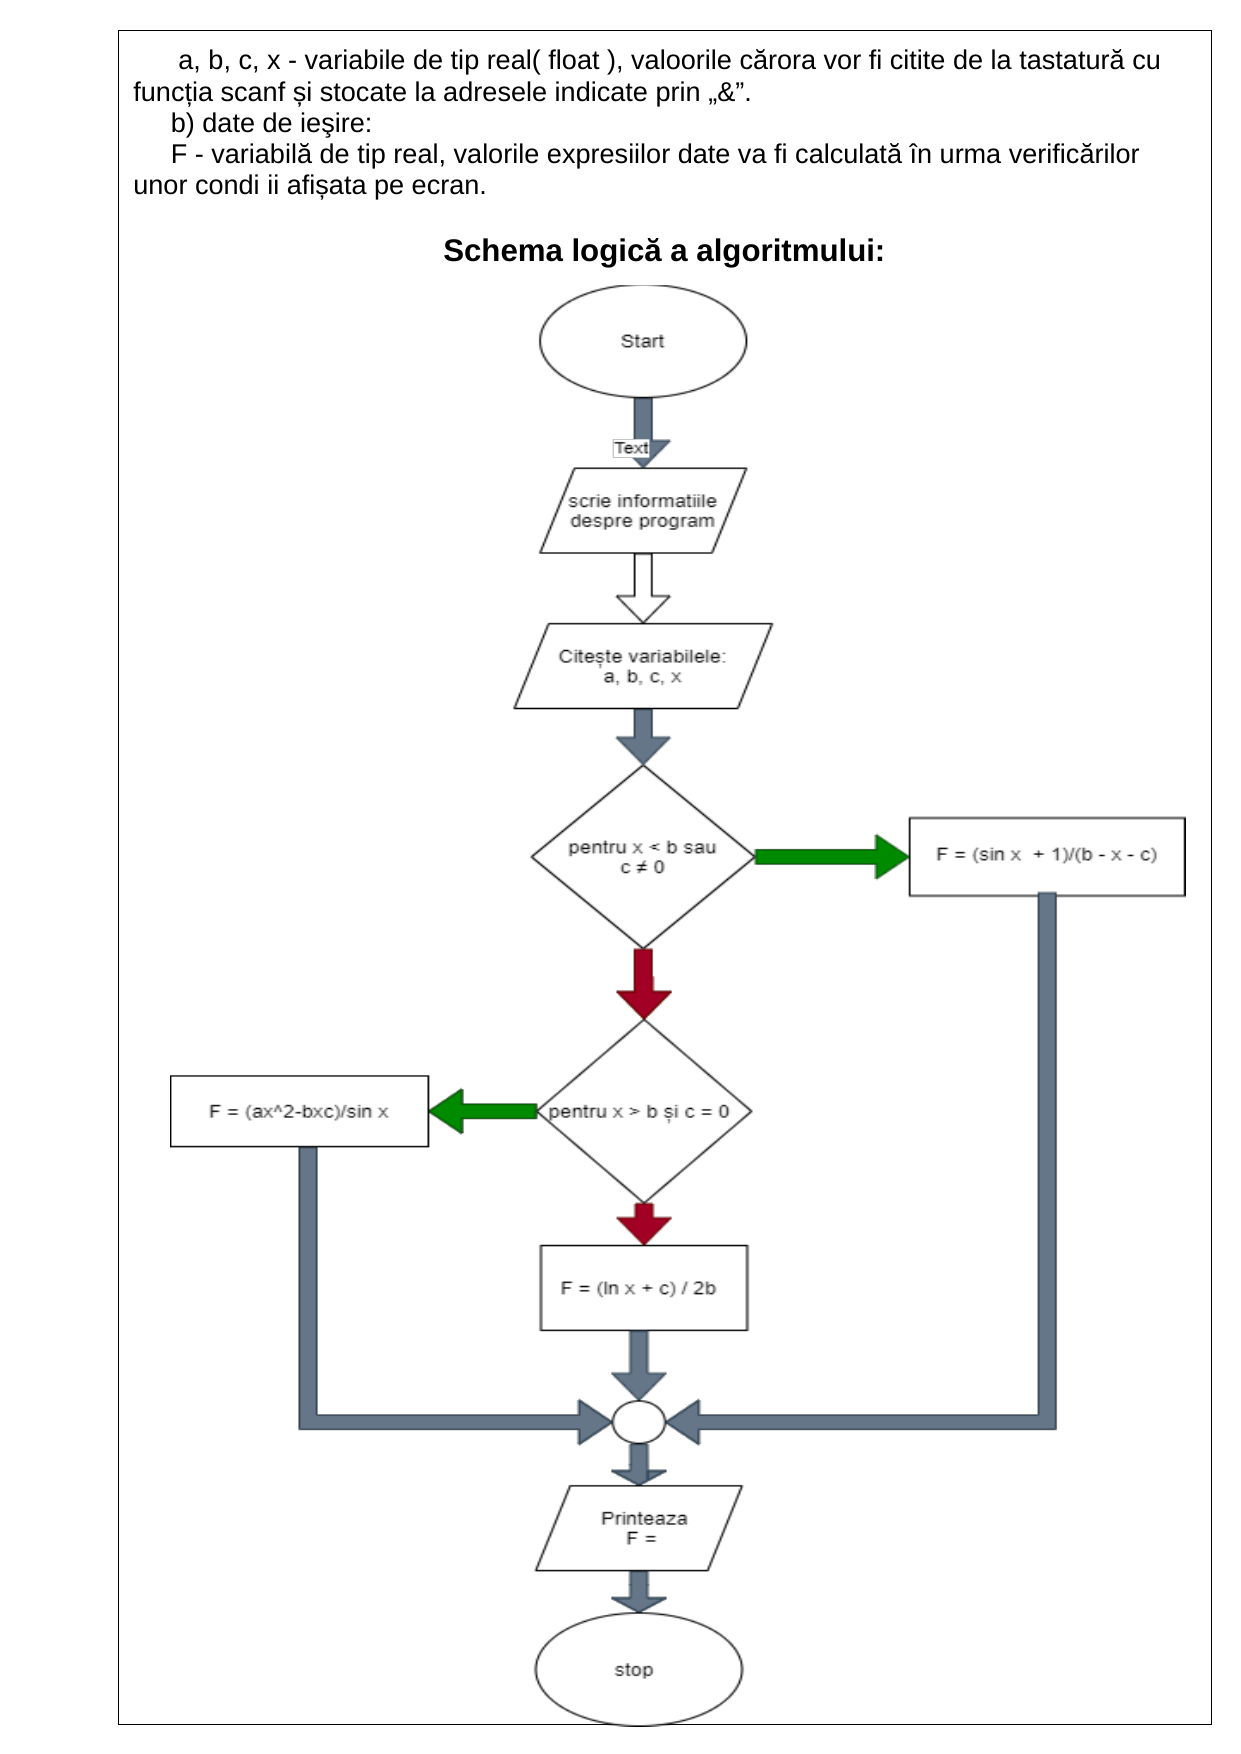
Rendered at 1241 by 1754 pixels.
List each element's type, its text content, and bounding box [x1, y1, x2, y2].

text a, b, c, x - variabile de tip real( float ), valoorile cărora vor fi citite de la tastatură cu funcția scanf și stocate la adresele indicate prin „&”. [133, 44, 1196, 107]
text F - variabilă de tip real, valorile expresiilor date va fi calculată în urma verificărilor unor condi ii afișata pe ecran. [133, 138, 1196, 201]
text Schema logică a algoritmului: [133, 232, 1196, 268]
text b) date de ieşire: [133, 107, 1196, 138]
picture [170, 285, 1186, 1727]
